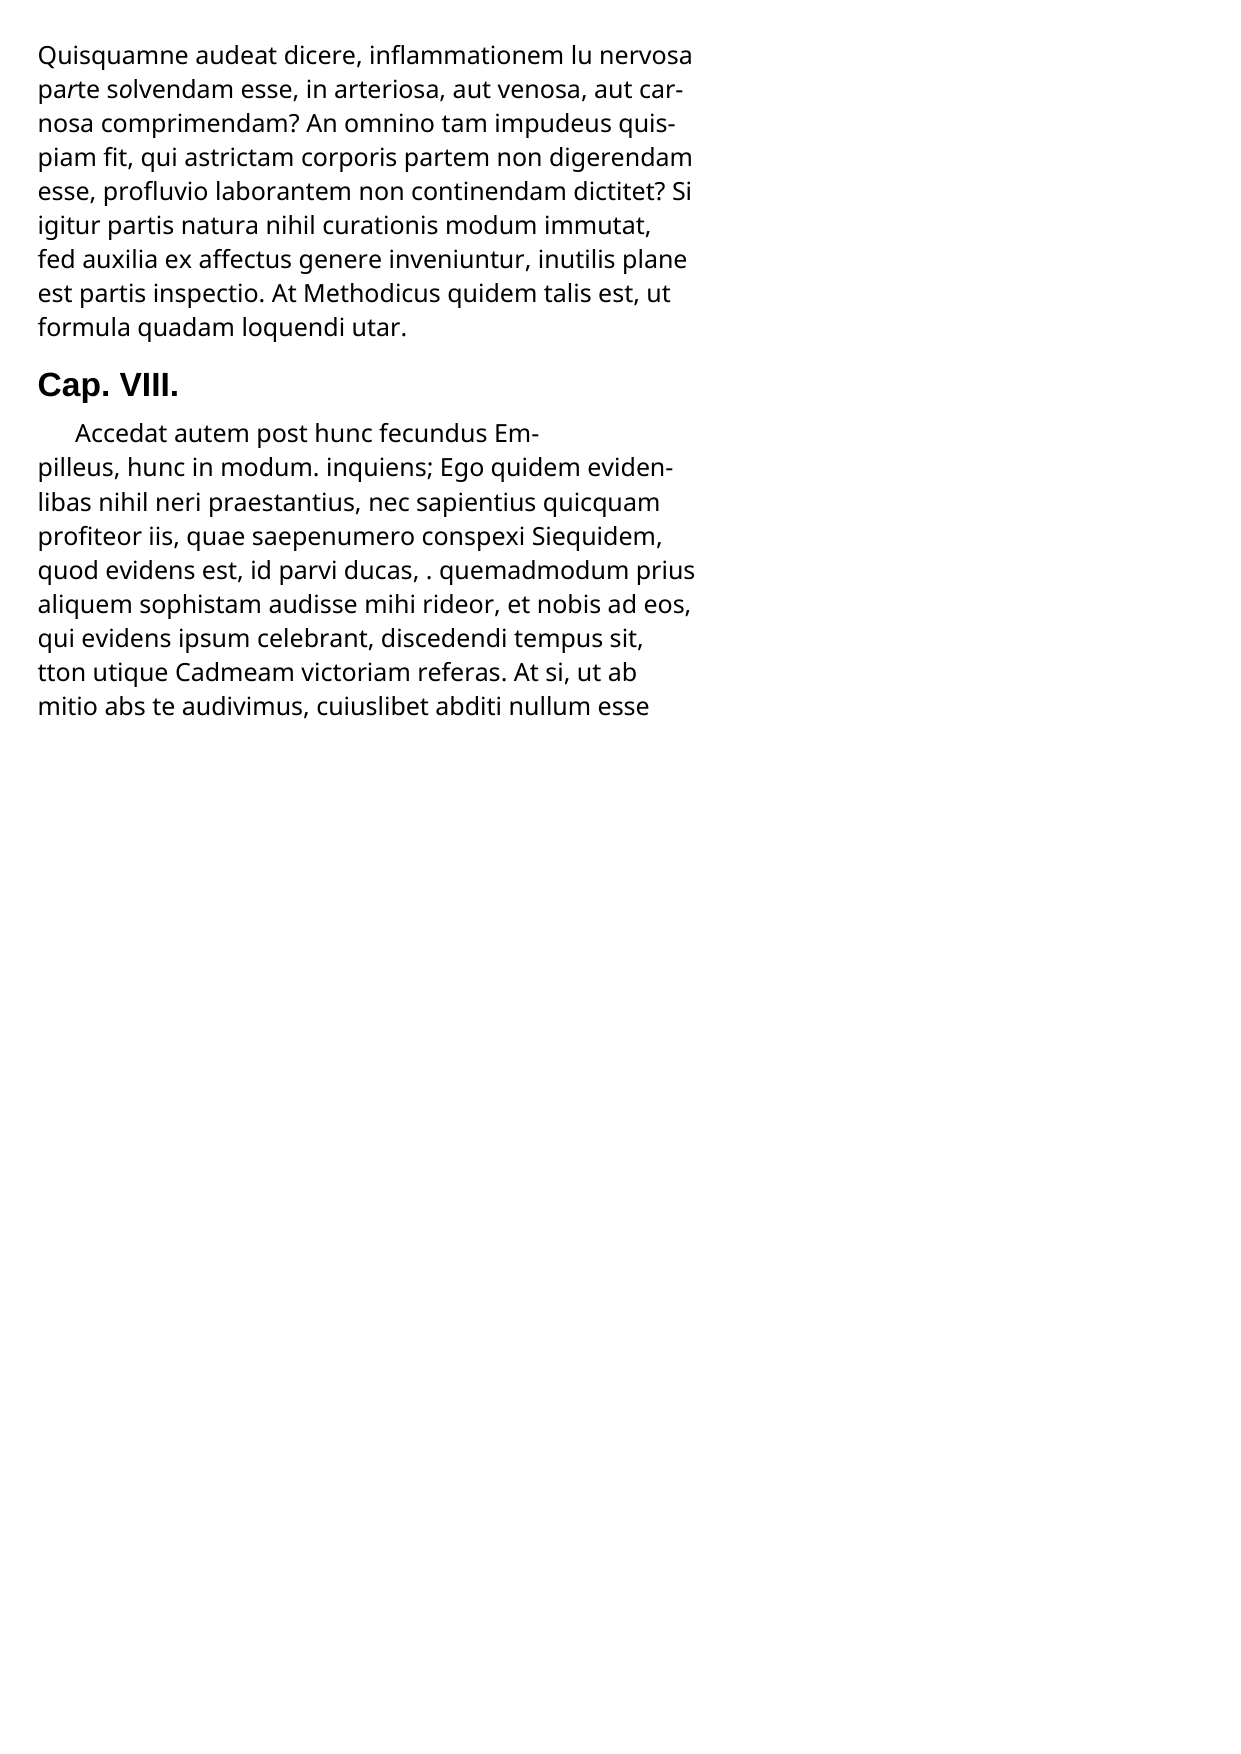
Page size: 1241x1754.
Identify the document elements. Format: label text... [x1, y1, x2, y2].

text Accedat autem post hunc fecundus Em- pilleus, hunc in modum. inquiens; Ego quidem eviden- libas nihil neri praestantius, nec sapientius quicquam profiteor iis, quae saepenumero conspexi Siequidem, quod evidens est, id parvi ducas, . quemadmodum prius aliquem sophistam audisse mihi rideor, et nobis ad eos, qui evidens ipsum celebrant, discedendi tempus sit, tton utique Cadmeam victoriam referas. At si, ut ab mitio abs te audivimus, cuiuslibet abditi nullum esse [37, 416, 1203, 723]
text Quisquamne audeat dicere, inflammationem lu nervosa parte solvendam esse, in arteriosa, aut venosa, aut car- nosa comprimendam? An omnino tam impudeus quis- piam fit, qui astrictam corporis partem non digerendam esse, profluvio laborantem non continendam dictitet? Si igitur partis natura nihil curationis modum immutat, fed auxilia ex affectus genere inveniuntur, inutilis plane est partis inspectio. At Methodicus quidem talis est, ut formula quadam loquendi utar. [37, 37, 1203, 344]
subtitle Cap. VIII. [37, 365, 1203, 403]
